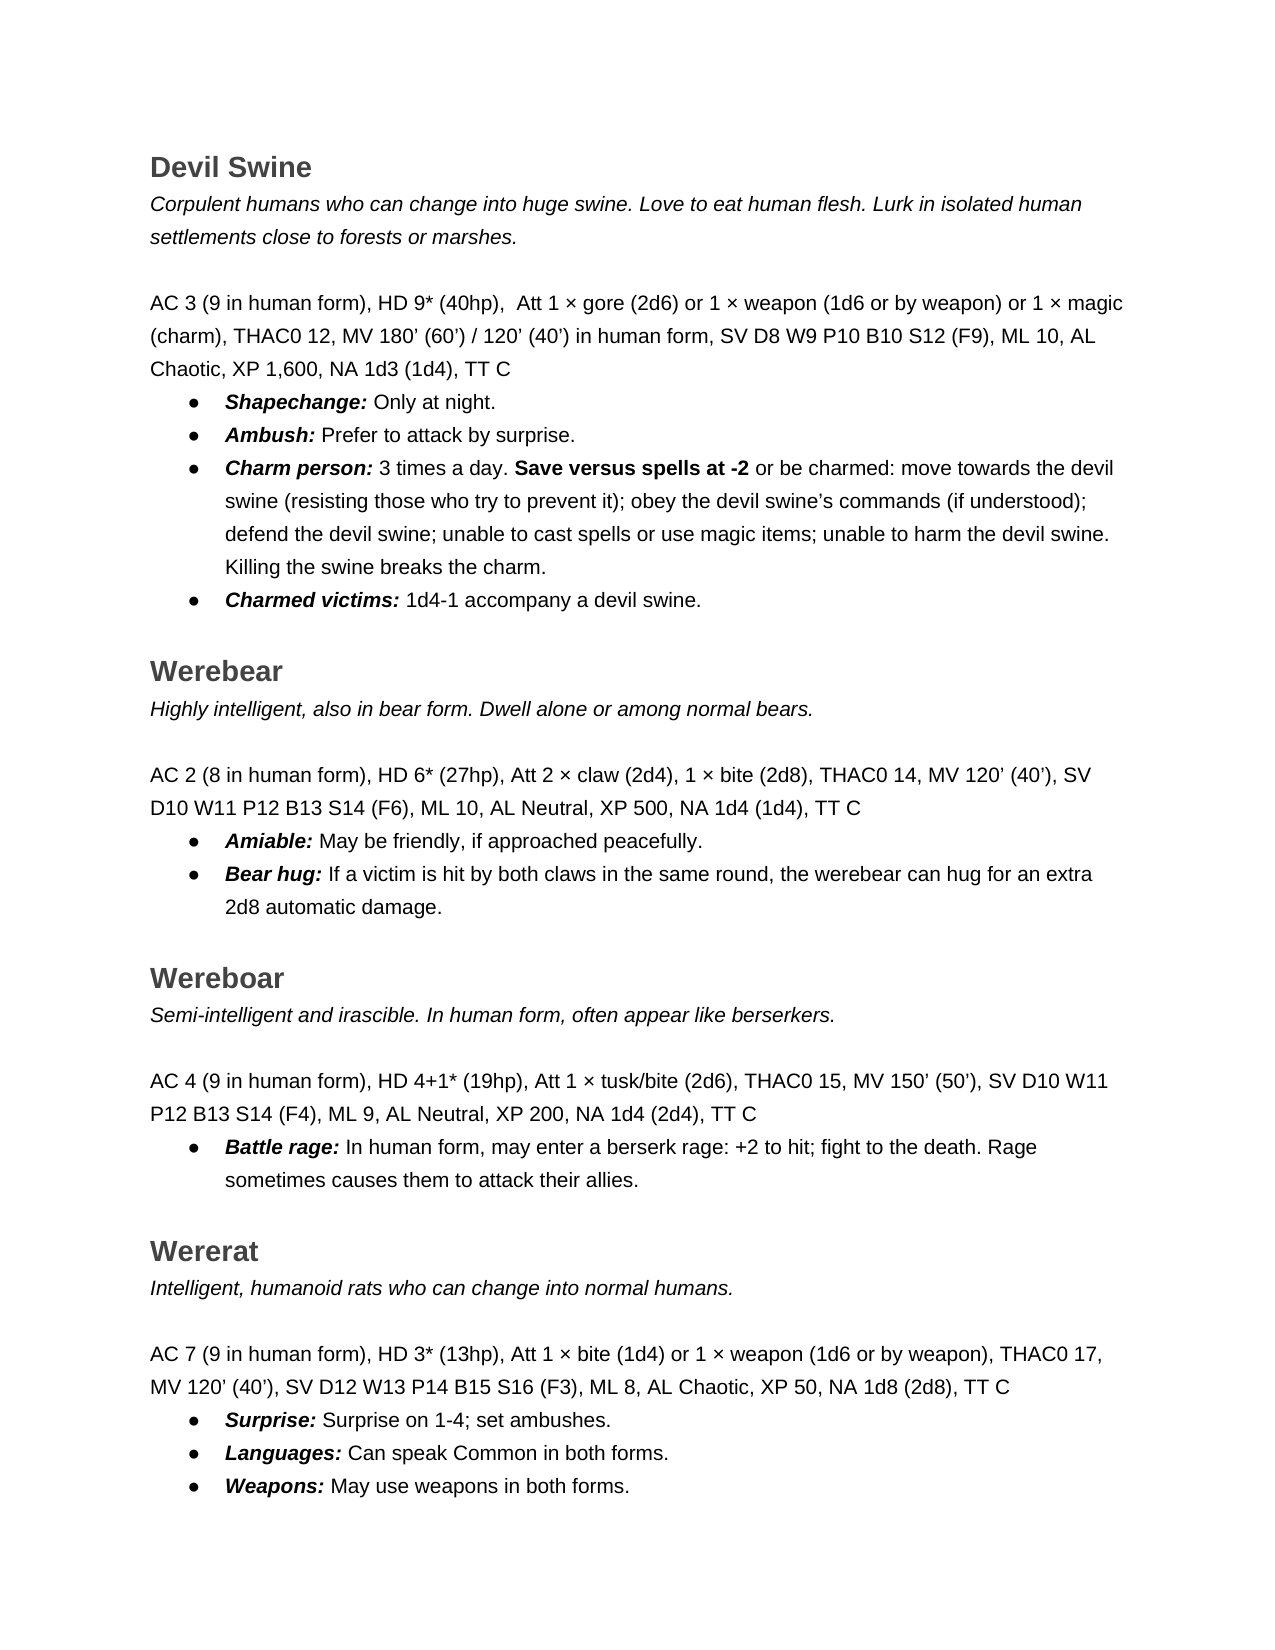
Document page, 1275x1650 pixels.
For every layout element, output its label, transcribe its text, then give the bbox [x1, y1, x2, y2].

list Battle rage: In human form, may enter a berserk rage: +2 to hit; fight to the death. Rage sometimes causes them to attack their allies. [187, 1135, 1125, 1192]
subtitle Werebear [150, 654, 1125, 688]
list Charmed victims: 1d4-1 accompany a devil swine. [187, 588, 1125, 612]
list Amiable: May be friendly, if approached peacefully. [187, 828, 1125, 852]
text Corpulent humans who can change into huge swine. Love to eat human flesh. Lurk in isolated human settlements close to forests or marshes. [150, 192, 1125, 249]
text AC 4 (9 in human form), HD 4+1* (19hp), Att 1 × tusk/bite (2d6), THAC0 15, MV 150’ (50’), SV D10 W11 P12 B13 S14 (F4), ML 9, AL Neutral, XP 200, NA 1d4 (2d4), TT C [150, 1069, 1125, 1126]
list Ambush: Prefer to attack by surprise. [187, 423, 1125, 447]
list Weapons: May use weapons in both forms. [187, 1474, 1125, 1498]
list Shapechange: Only at night. [187, 390, 1125, 414]
text AC 7 (9 in human form), HD 3* (13hp), Att 1 × bite (1d4) or 1 × weapon (1d6 or by weapon), THAC0 17, MV 120’ (40’), SV D12 W13 P14 B15 S16 (F3), ML 8, AL Chaotic, XP 50, NA 1d8 (2d8), TT C [150, 1342, 1125, 1399]
text Intelligent, humanoid rats who can change into normal humans. [150, 1276, 1125, 1300]
subtitle Wererat [150, 1234, 1125, 1268]
list Languages: Can speak Common in both forms. [187, 1441, 1125, 1465]
subtitle Wereboar [150, 961, 1125, 994]
list Charm person: 3 times a day. Save versus spells at -2 or be charmed: move towards the devil swine (resisting those who try to prevent it); obey the devil swine’s commands (if understood); defend the devil swine; unable to cast spells or use magic items; unable to harm the devil swine. Killing the swine breaks the charm. [187, 456, 1125, 579]
text AC 3 (9 in human form), HD 9* (40hp), Att 1 × gore (2d6) or 1 × weapon (1d6 or by weapon) or 1 × magic (charm), THAC0 12, MV 180’ (60’) / 120’ (40’) in human form, SV D8 W9 P10 B10 S12 (F9), ML 10, AL Chaotic, XP 1,600, NA 1d3 (1d4), TT C [150, 291, 1125, 381]
text Semi-intelligent and irascible. In human form, often appear like berserkers. [150, 1003, 1125, 1027]
text AC 2 (8 in human form), HD 6* (27hp), Att 2 × claw (2d4), 1 × bite (2d8), THAC0 14, MV 120’ (40’), SV D10 W11 P12 B13 S14 (F6), ML 10, AL Neutral, XP 500, NA 1d4 (1d4), TT C [150, 762, 1125, 819]
subtitle Devil Swine [150, 150, 1125, 183]
list Surprise: Surprise on 1-4; set ambushes. [187, 1408, 1125, 1432]
list Bear hug: If a victim is hit by both claws in the same round, the werebear can hug for an extra 2d8 automatic damage. [187, 861, 1125, 918]
text Highly intelligent, also in bear form. Dwell alone or among normal bears. [150, 696, 1125, 720]
